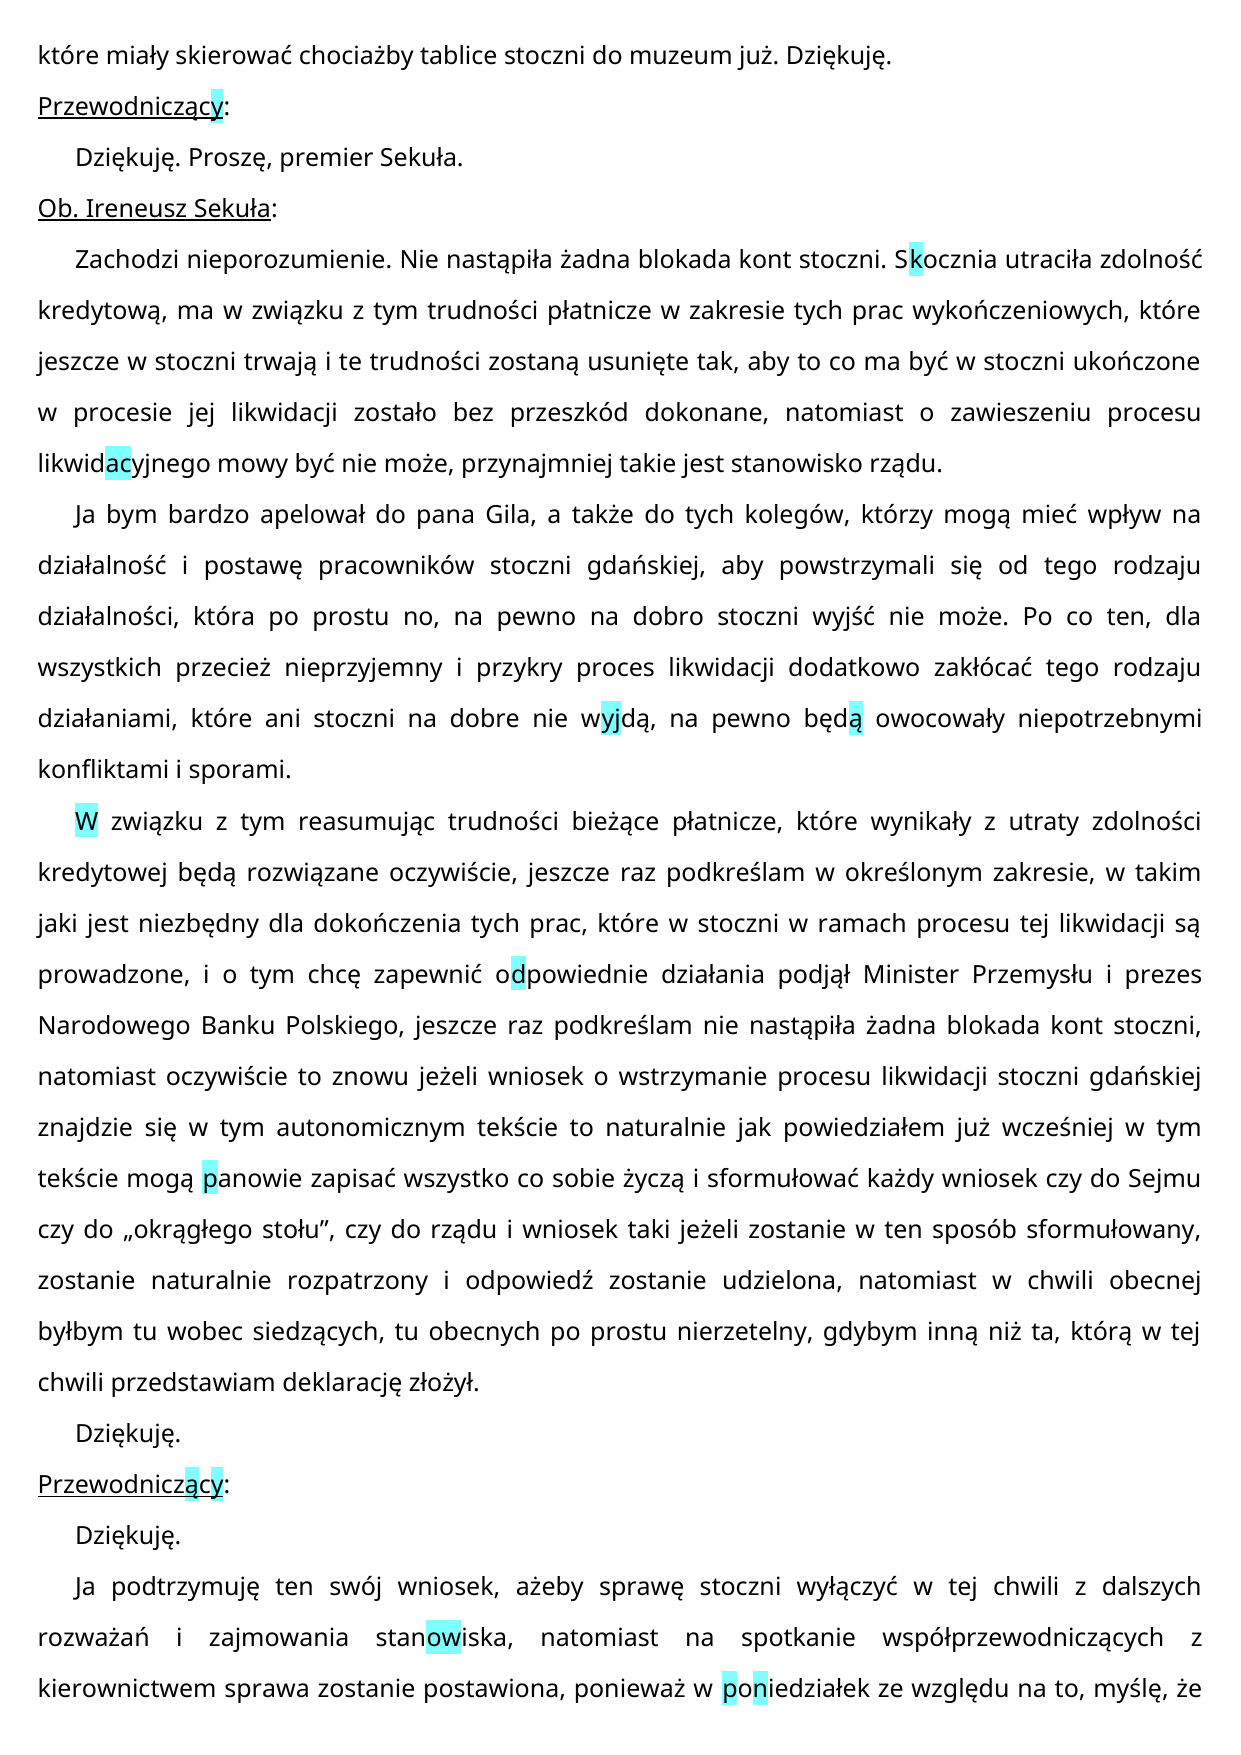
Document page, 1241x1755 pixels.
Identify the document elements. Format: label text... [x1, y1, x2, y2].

text Dziękuję. Proszę, premier Sekuła. [37, 139, 1203, 174]
text Ja podtrzymuję ten swój wniosek, ażeby sprawę stoczni wyłączyć w tej chwili z dalszych rozważań i zajmowania stanowiska, natomiast na spotkanie współprzewodniczących z kierownictwem sprawa zostanie postawiona, ponieważ w poniedziałek ze względu na to, myślę, że [37, 1569, 1203, 1705]
text które miały skierować chociażby tablice stoczni do muzeum już. Dziękuję. [37, 37, 1203, 72]
text Ob. Ireneusz Sekuła: [37, 191, 1203, 225]
text Dziękuję. [37, 1416, 1203, 1450]
text W związku z tym reasumując trudności bieżące płatnicze, które wynikały z utraty zdolności kredytowej będą rozwiązane oczywiście, jeszcze raz podkreślam w określonym zakresie, w takim jaki jest niezbędny dla dokończenia tych prac, które w stoczni w ramach procesu tej likwidacji są prowadzone, i o tym chcę zapewnić odpowiednie działania podjął Minister Przemysłu i prezes Narodowego Banku Polskiego, jeszcze raz podkreślam nie nastąpiła żadna blokada kont stoczni, natomiast oczywiście to znowu jeżeli wniosek o wstrzymanie procesu likwidacji stoczni gdańskiej znajdzie się w tym autonomicznym tekście to naturalnie jak powiedziałem już wcześniej w tym tekście mogą panowie zapisać wszystko co sobie życzą i sformułować każdy wniosek czy do Sejmu czy do „okrągłego stołu”, czy do rządu i wniosek taki jeżeli zostanie w ten sposób sformułowany, zostanie naturalnie rozpatrzony i odpowiedź zostanie udzielona, natomiast w chwili obecnej byłbym tu wobec siedzących, tu obecnych po prostu nierzetelny, gdybym inną niż ta, którą w tej chwili przedstawiam deklarację złożył. [37, 803, 1203, 1399]
text Zachodzi nieporozumienie. Nie nastąpiła żadna blokada kont stoczni. Skocznia utraciła zdolność kredytową, ma w związku z tym trudności płatnicze w zakresie tych prac wykończeniowych, które jeszcze w stoczni trwają i te trudności zostaną usunięte tak, aby to co ma być w stoczni ukończone w procesie jej likwidacji zostało bez przeszkód dokonane, natomiast o zawieszeniu procesu likwidacyjnego mowy być nie może, przynajmniej takie jest stanowisko rządu. [37, 242, 1203, 480]
text Przewodniczący: [37, 1467, 1203, 1501]
text Ja bym bardzo apelował do pana Gila, a także do tych kolegów, którzy mogą mieć wpływ na działalność i postawę pracowników stoczni gdańskiej, aby powstrzymali się od tego rodzaju działalności, która po prostu no, na pewno na dobro stoczni wyjść nie może. Po co ten, dla wszystkich przecież nieprzyjemny i przykry proces likwidacji dodatkowo zakłócać tego rodzaju działaniami, które ani stoczni na dobre nie wyjdą, na pewno będą owocowały niepotrzebnymi konfliktami i sporami. [37, 497, 1203, 786]
text Dziękuję. [37, 1518, 1203, 1552]
text Przewodniczący: [37, 88, 1203, 123]
